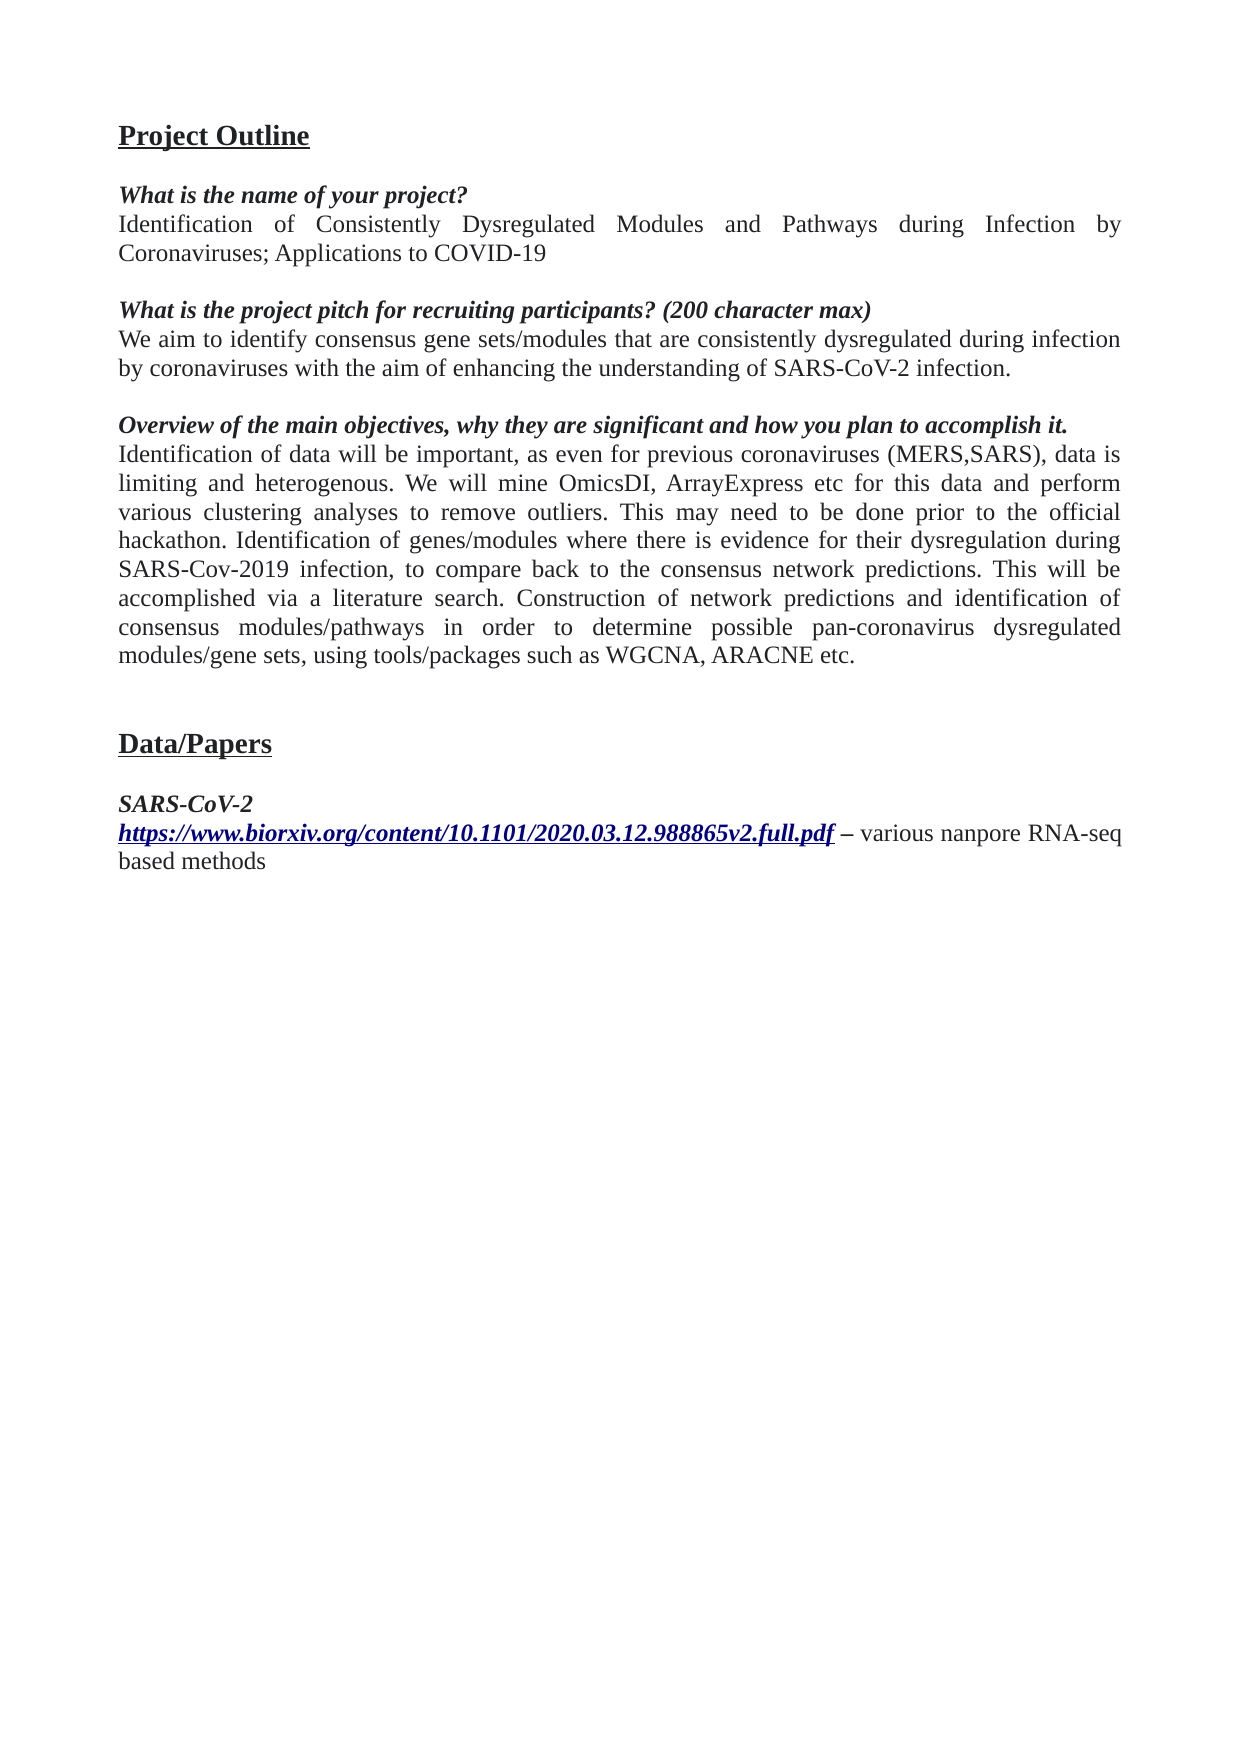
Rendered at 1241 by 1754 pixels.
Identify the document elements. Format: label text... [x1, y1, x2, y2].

text Project Outline [118, 118, 1122, 152]
text Identification of data will be important, as even for previous coronaviruses (MERS,SARS), data is limiting and heterogenous. We will mine OmicsDI, ArrayExpress etc for this data and perform various clustering analyses to remove outliers. This may need to be done prior to the official hackathon. Identification of genes/modules where there is evidence for their dysregulation during SARS-Cov-2019 infection, to compare back to the consensus network predictions. This will be accomplished via a literature search. Construction of network predictions and identification of consensus modules/pathways in order to determine possible pan-coronavirus dysregulated modules/gene sets, using tools/packages such as WGCNA, ARACNE etc. [118, 439, 1122, 669]
text Identification of Consistently Dysregulated Modules and Pathways during Infection by Coronaviruses; Applications to COVID-19 [118, 209, 1122, 267]
text Data/Papers [118, 727, 1122, 760]
text We aim to identify consensus gene sets/modules that are consistently dysregulated during infection by coronaviruses with the aim of enhancing the understanding of SARS-CoV-2 infection. [118, 324, 1122, 382]
text SARS-CoV-2 [118, 789, 1122, 818]
text Overview of the main objectives, why they are significant and how you plan to accomplish it. [118, 410, 1122, 439]
text What is the project pitch for recruiting participants? (200 character max) [118, 295, 1122, 324]
text https://www.biorxiv.org/content/10.1101/2020.03.12.988865v2.full.pdf – various nanpore RNA-seq based methods [118, 818, 1122, 875]
text What is the name of your project? [118, 180, 1122, 209]
